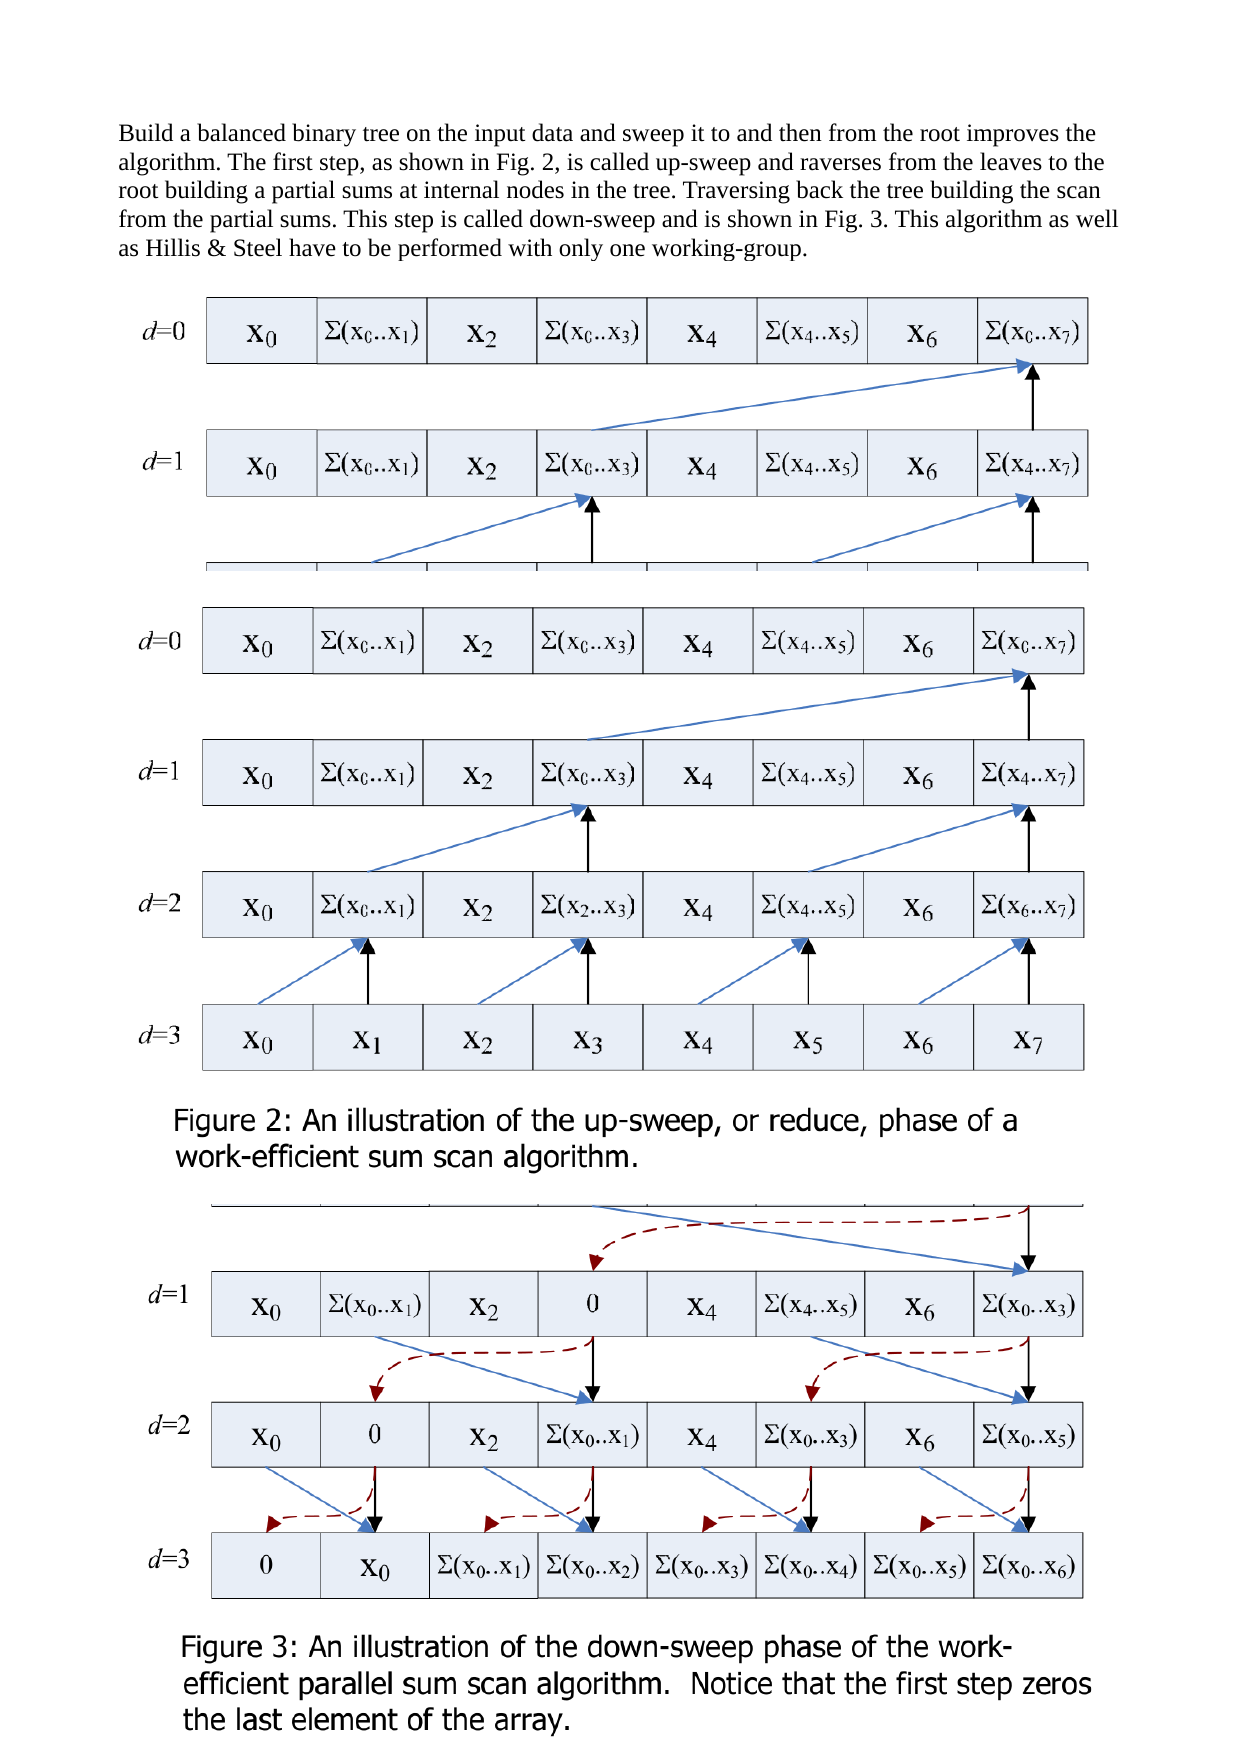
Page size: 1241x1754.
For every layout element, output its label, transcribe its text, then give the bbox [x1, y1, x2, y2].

text Build a balanced binary tree on the input data and sweep it to and then from the root improves the algorithm. The first step, as shown in Fig. 2, is called up-sweep and raverses from the leaves to the root building a partial sums at internal nodes in the tree. Traversing back the tree building the scan from the partial sums. This step is called down-sweep and is shown in Fig. 3. This algorithm as well as Hillis & Steel have to be performed with only one working-group. [118, 118, 1122, 261]
picture [114, 261, 1123, 1754]
